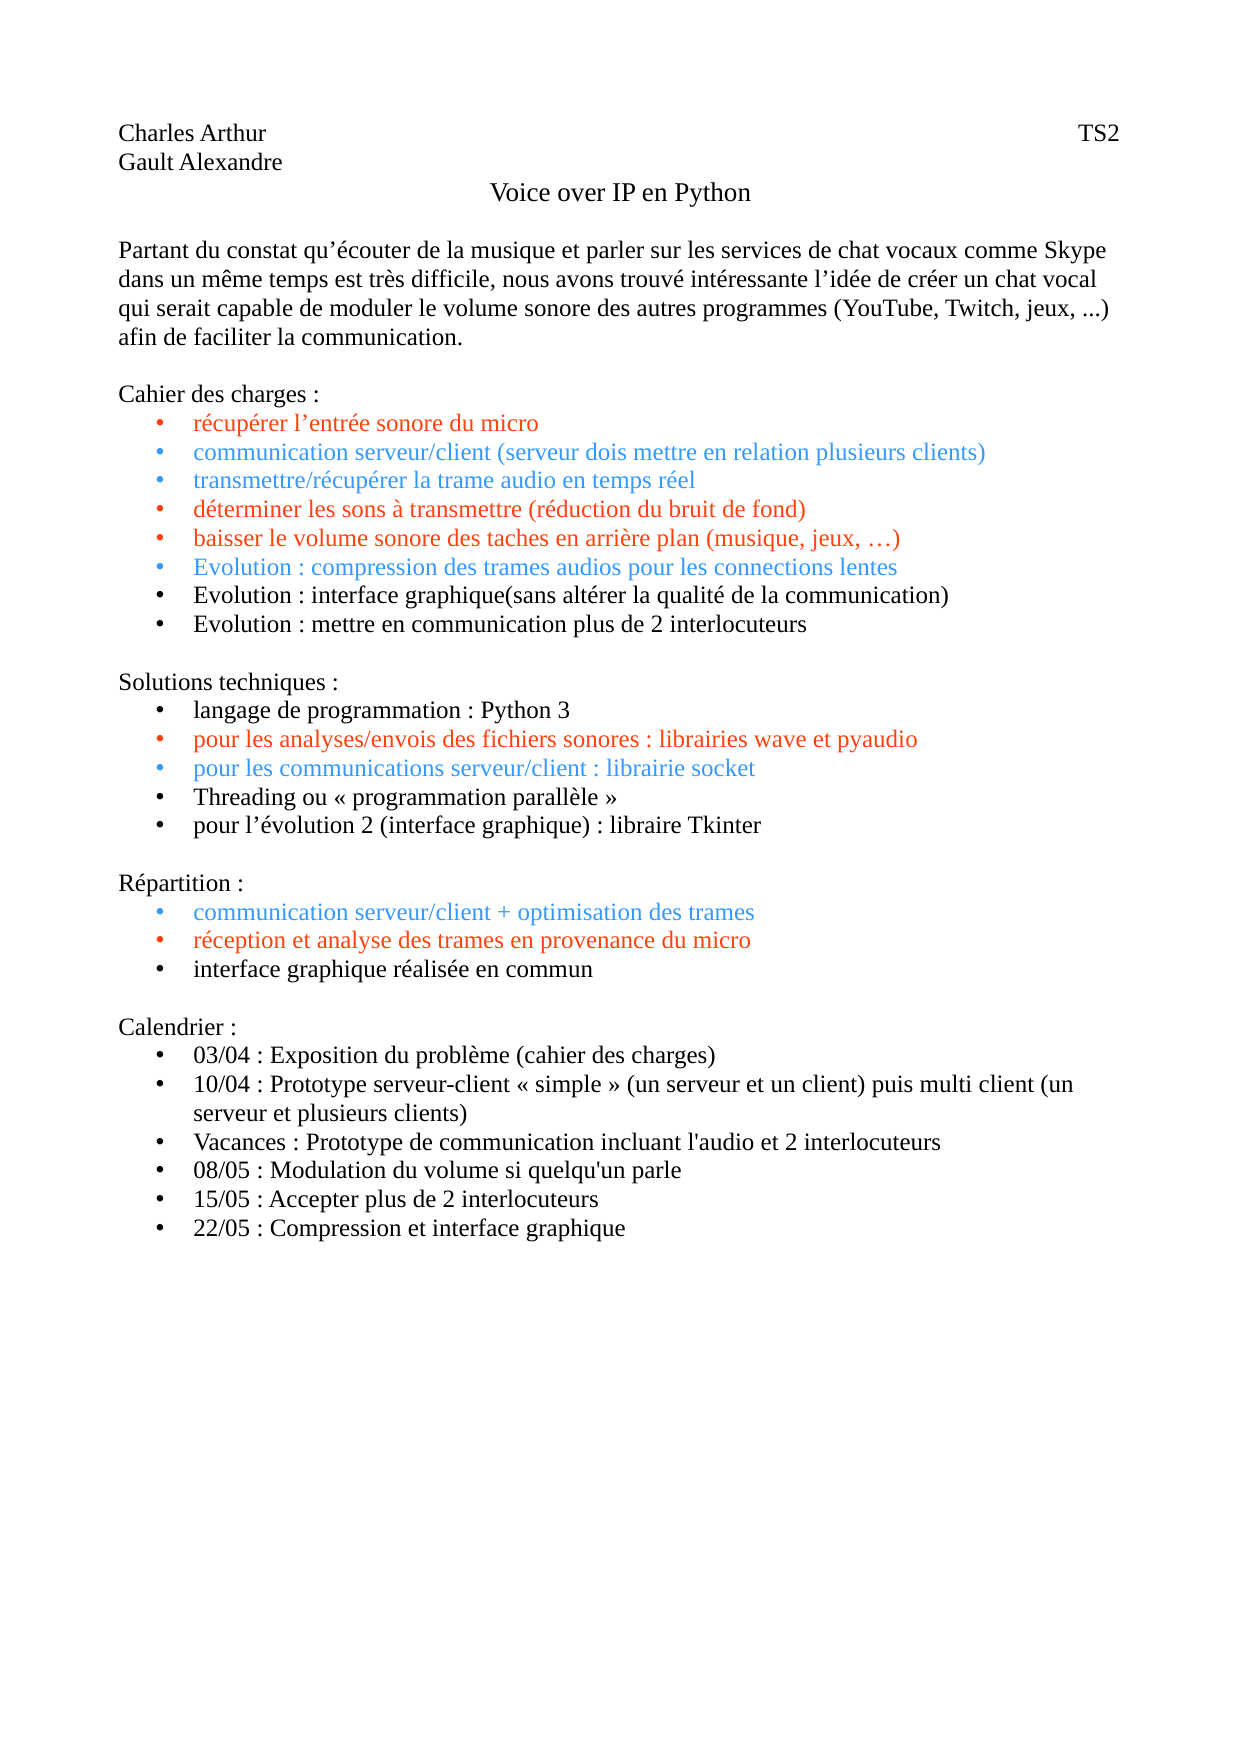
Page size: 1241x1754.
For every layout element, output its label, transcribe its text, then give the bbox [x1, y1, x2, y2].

list langage de programmation : Python 3 [156, 696, 1122, 724]
list Vacances : Prototype de communication incluant l'audio et 2 interlocuteurs [156, 1127, 1122, 1156]
list 10/04 : Prototype serveur-client « simple » (un serveur et un client) puis multi client (un serveur et plusieurs clients) [156, 1069, 1122, 1127]
list transmettre/récupérer la trame audio en temps réel [156, 466, 1122, 494]
list pour l’évolution 2 (interface graphique) : libraire Tkinter [156, 811, 1122, 839]
list pour les analyses/envois des fichiers sonores : librairies wave et pyaudio [156, 724, 1122, 753]
list 03/04 : Exposition du problème (cahier des charges) [156, 1041, 1122, 1069]
text Solutions techniques : [118, 667, 1122, 696]
list baisser le volume sonore des taches en arrière plan (musique, jeux, …) [156, 523, 1122, 552]
text Voice over IP en Python [118, 176, 1122, 207]
list réception et analyse des trames en provenance du micro [156, 926, 1122, 954]
text Répartition : [118, 868, 1122, 897]
text Cahier des charges : [118, 379, 1122, 408]
list récupérer l’entrée sonore du micro [156, 408, 1122, 437]
list Evolution : compression des trames audios pour les connections lentes [156, 552, 1122, 581]
list Evolution : interface graphique(sans altérer la qualité de la communication) [156, 581, 1122, 609]
list déterminer les sons à transmettre (réduction du bruit de fond) [156, 494, 1122, 523]
list 22/05 : Compression et interface graphique [156, 1213, 1122, 1242]
text Partant du constat qu’écouter de la musique et parler sur les services de chat vocaux comme Skype dans un même temps est très difficile, nous avons trouvé intéressante l’idée de créer un chat vocal qui serait capable de moduler le volume sonore des autres programmes (YouTube, Twitch, jeux, ...) afin de faciliter la communication. [118, 236, 1122, 351]
list 08/05 : Modulation du volume si quelqu'un parle [156, 1156, 1122, 1184]
list Evolution : mettre en communication plus de 2 interlocuteurs [156, 609, 1122, 638]
list 15/05 : Accepter plus de 2 interlocuteurs [156, 1184, 1122, 1213]
list pour les communications serveur/client : librairie socket [156, 753, 1122, 782]
text Calendrier : [118, 1012, 1122, 1041]
list communication serveur/client + optimisation des trames [156, 897, 1122, 926]
list Threading ou « programmation parallèle » [156, 782, 1122, 811]
text Charles Arthur TS2 [118, 118, 1122, 147]
list interface graphique réalisée en commun [156, 954, 1122, 983]
text Gault Alexandre [118, 147, 1122, 176]
list communication serveur/client (serveur dois mettre en relation plusieurs clients) [156, 437, 1122, 466]
